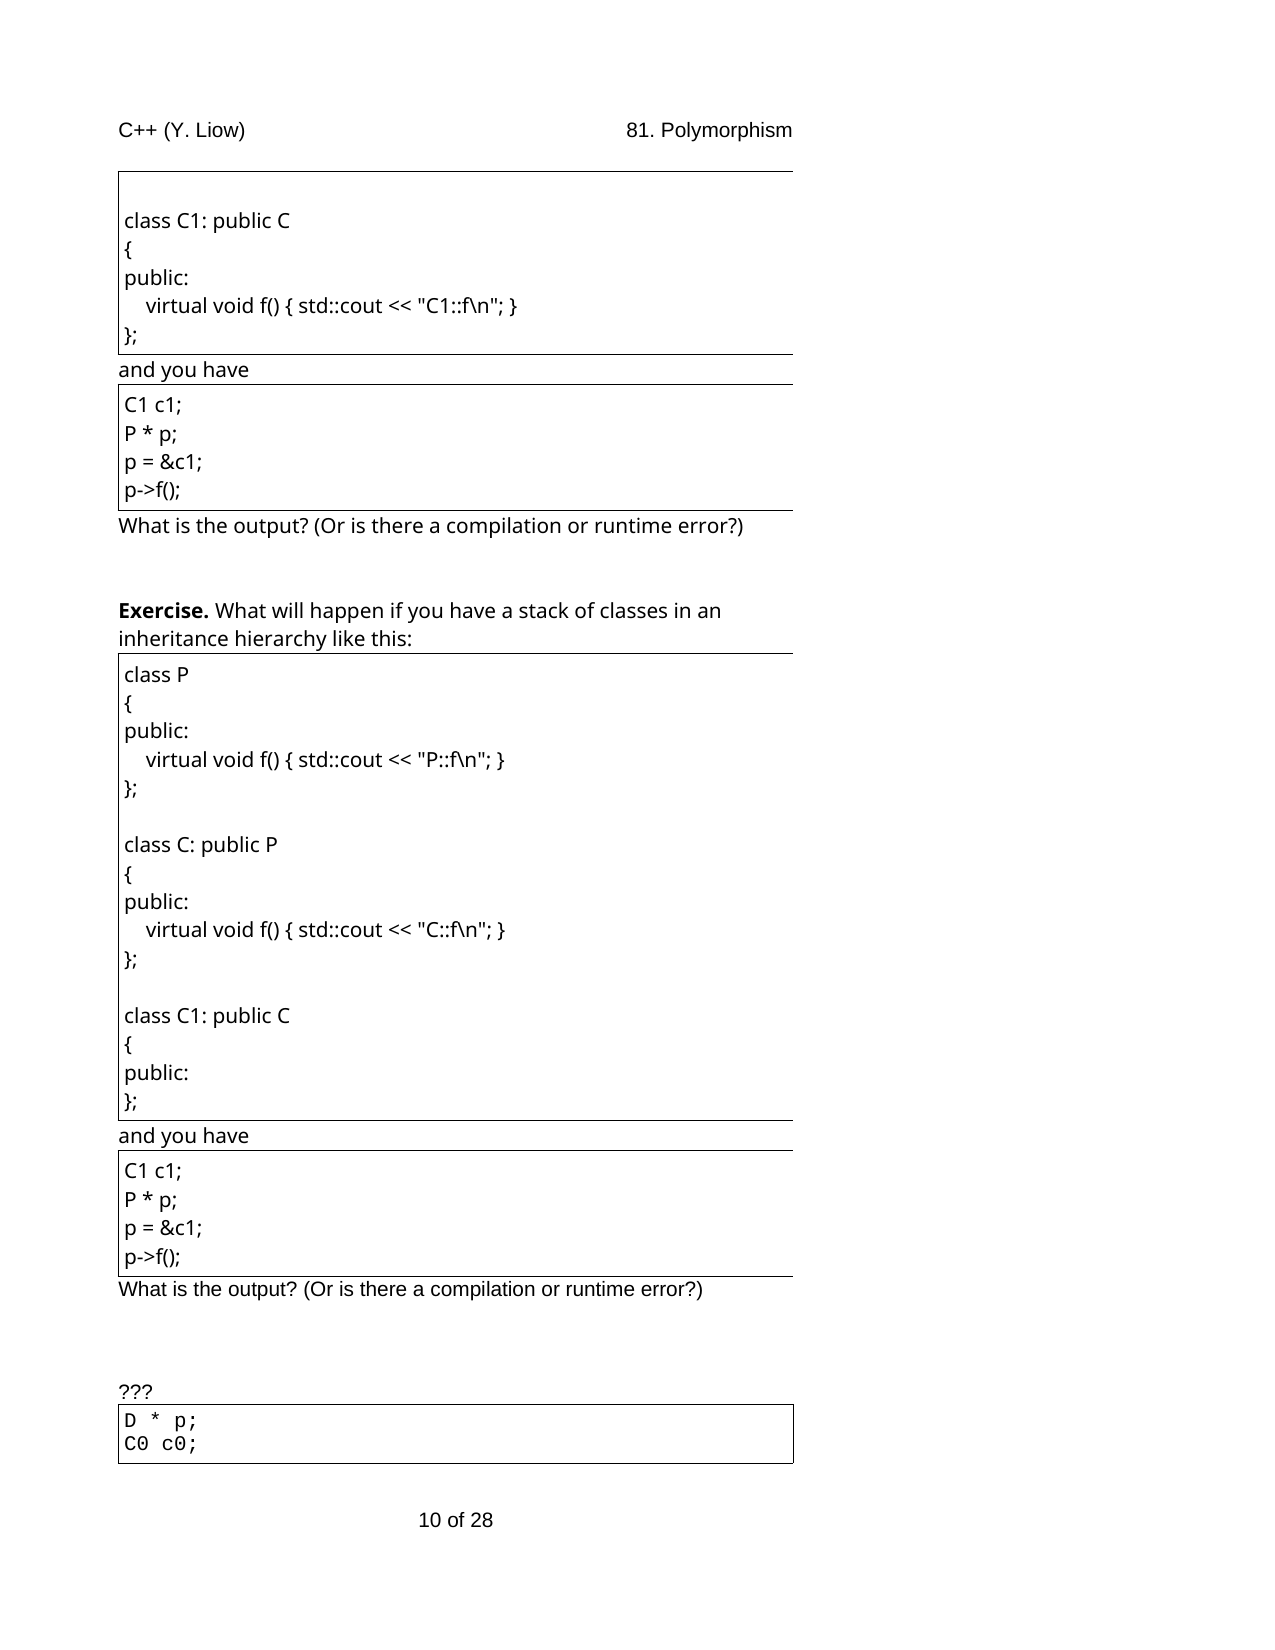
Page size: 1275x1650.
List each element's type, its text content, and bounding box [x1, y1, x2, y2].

text Exercise. What will happen if you have a stack of classes in an [118, 596, 793, 624]
table_header D * p; C0 c0; [119, 1405, 793, 1463]
text and you have [118, 1121, 793, 1150]
table_header C1 c1; P * p; p = &c1; p->f(); [119, 1151, 793, 1276]
table_header class P { public: virtual void f() { std::cout << "P::f\n"; } }; class C: public P { public: virtual void f() { std::cout << "C::f\n"; } }; class C1: public C { public: }; [119, 654, 793, 1120]
text ??? [118, 1381, 793, 1404]
text inheritance hierarchy like this: [118, 624, 793, 653]
table_header class C1: public C { public: virtual void f() { std::cout << "C1::f\n"; } }; [119, 172, 793, 354]
text What is the output? (Or is there a compilation or runtime error?) [118, 1277, 793, 1300]
text What is the output? (Or is there a compilation or runtime error?) [118, 511, 793, 539]
text and you have [118, 355, 793, 383]
table_header C1 c1; P * p; p = &c1; p->f(); [119, 385, 793, 510]
